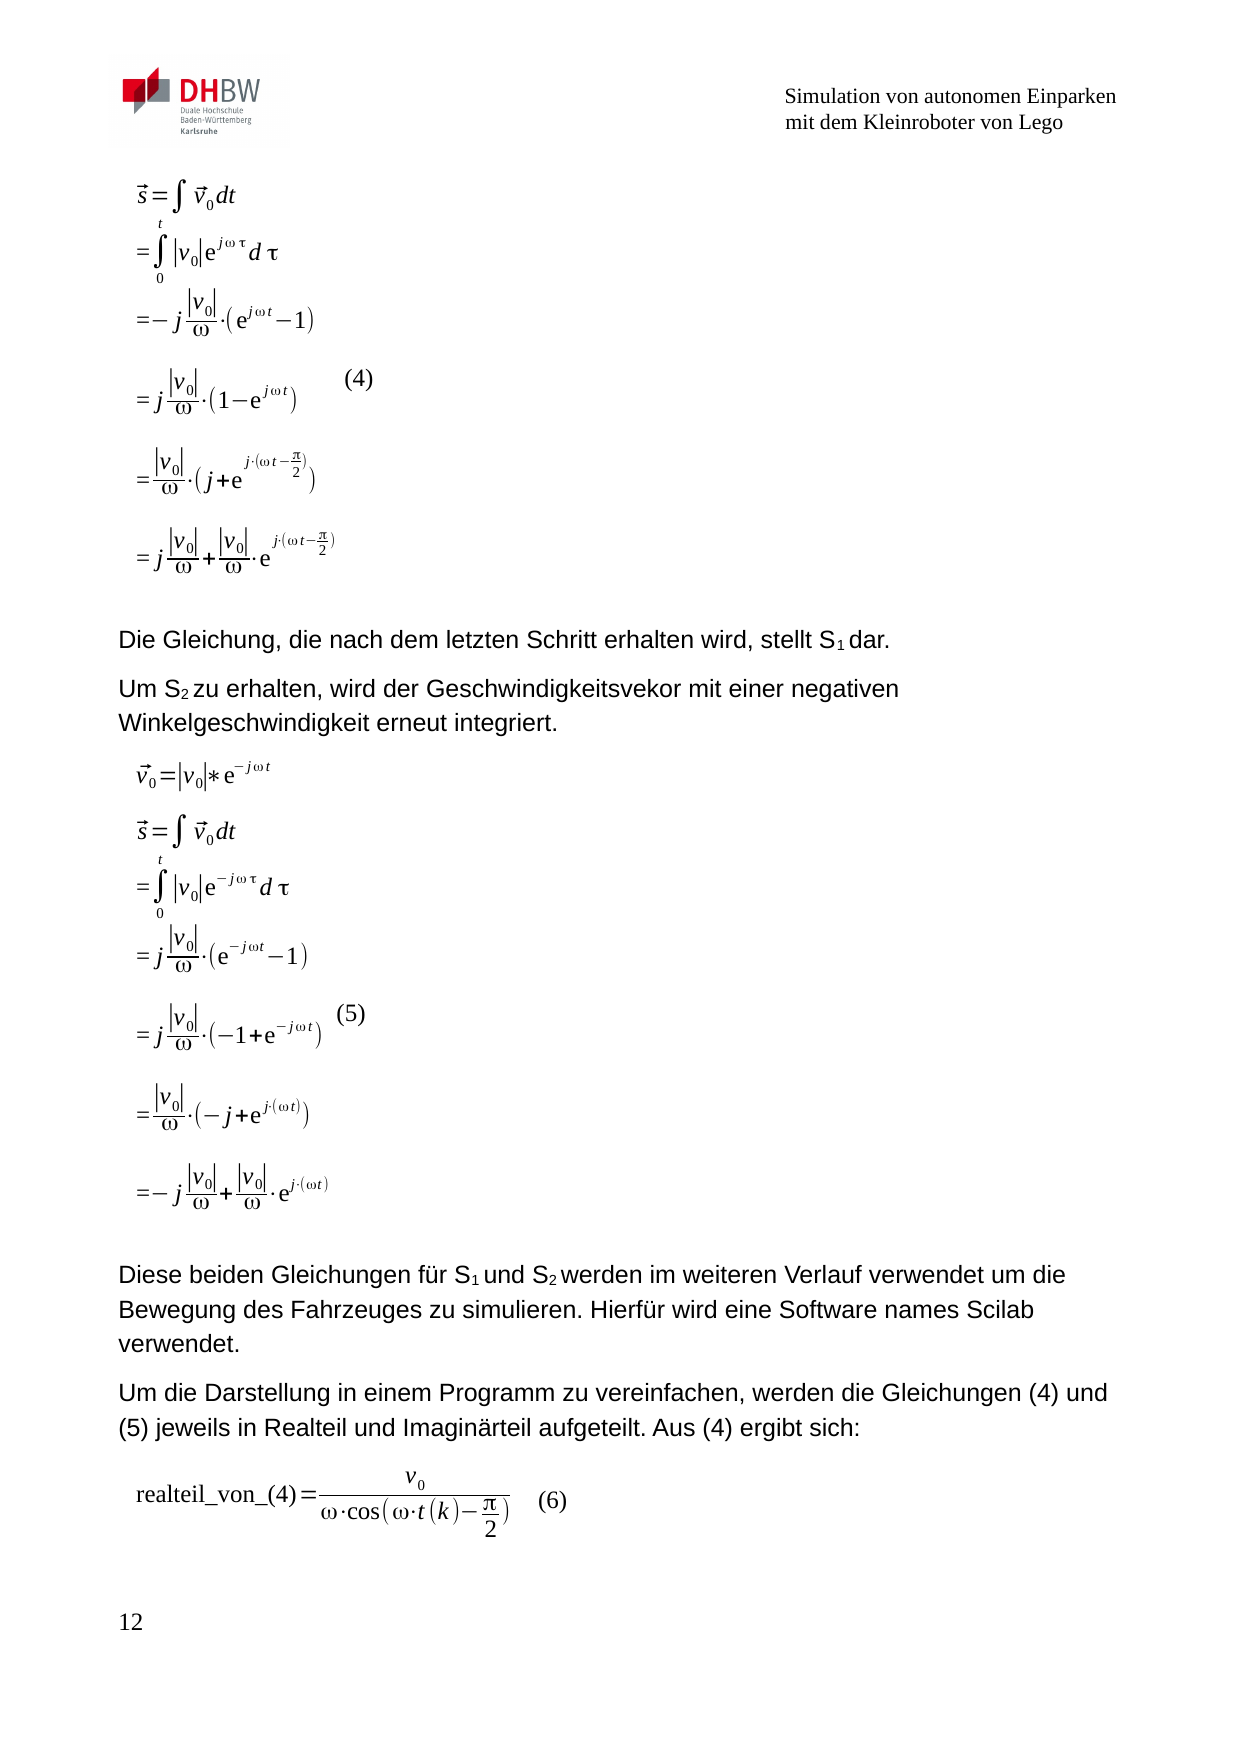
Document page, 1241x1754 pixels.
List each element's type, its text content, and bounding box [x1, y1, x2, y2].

text Um die Darstellung in einem Programm zu vereinfachen, werden die Gleichungen (4) und (5) jeweils in Realteil und Imaginärteil aufgeteilt. Aus (4) ergibt sich: [118, 1378, 1122, 1442]
picture [108, 54, 291, 148]
text Diese beiden Gleichungen für S1 und S2 werden im weiteren Verlauf verwendet um die Bewegung des Fahrzeuges zu simulieren. Hierfür wird eine Software names Scilab verwendet. [118, 1260, 1122, 1358]
text Die Gleichung, die nach dem letzten Schritt erhalten wird, stellt S1 dar. [118, 625, 1122, 653]
text Um S2 zu erhalten, wird der Geschwindigkeitsvekor mit einer negativen Winkelgeschwindigkeit erneut integriert. [118, 674, 1122, 737]
